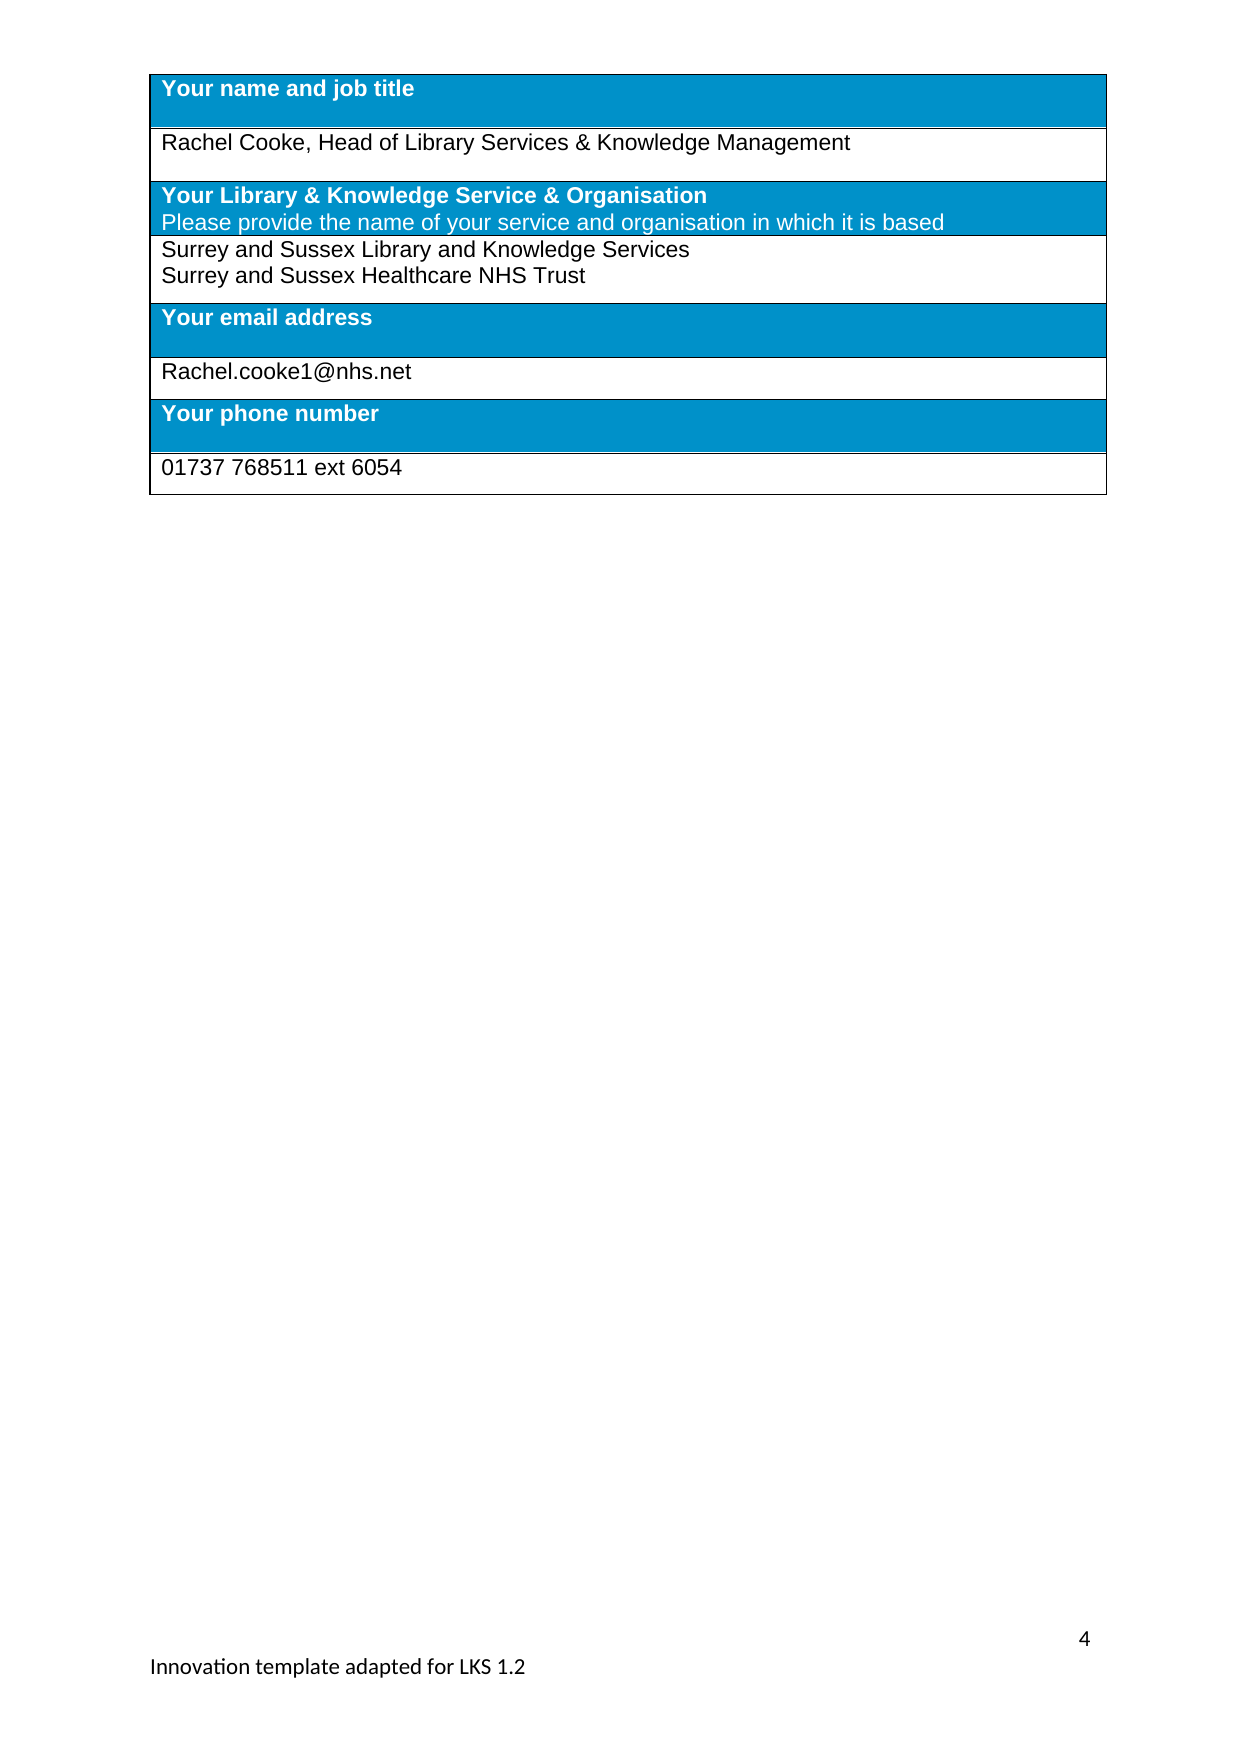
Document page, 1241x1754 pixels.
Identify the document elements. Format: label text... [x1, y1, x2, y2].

table_cell Your name and job title [151, 75, 1106, 127]
table_cell Rachel.cooke1@nhs.net [151, 358, 1106, 399]
table_cell Your Library & Knowledge Service & Organisation Please provide the name of your service and organisation in which it is based [151, 182, 1106, 235]
table_cell Your phone number [151, 400, 1106, 452]
table_cell Your email address [151, 304, 1106, 357]
table_cell Rachel Cooke, Head of Library Services & Knowledge Management in HEE [151, 129, 1106, 181]
table_cell 01737 768511 ext 6054 [151, 454, 1106, 494]
table_cell Surrey and Sussex Library and Knowledge Services Surrey and Sussex Healthcare NHS Trust [151, 236, 1106, 303]
